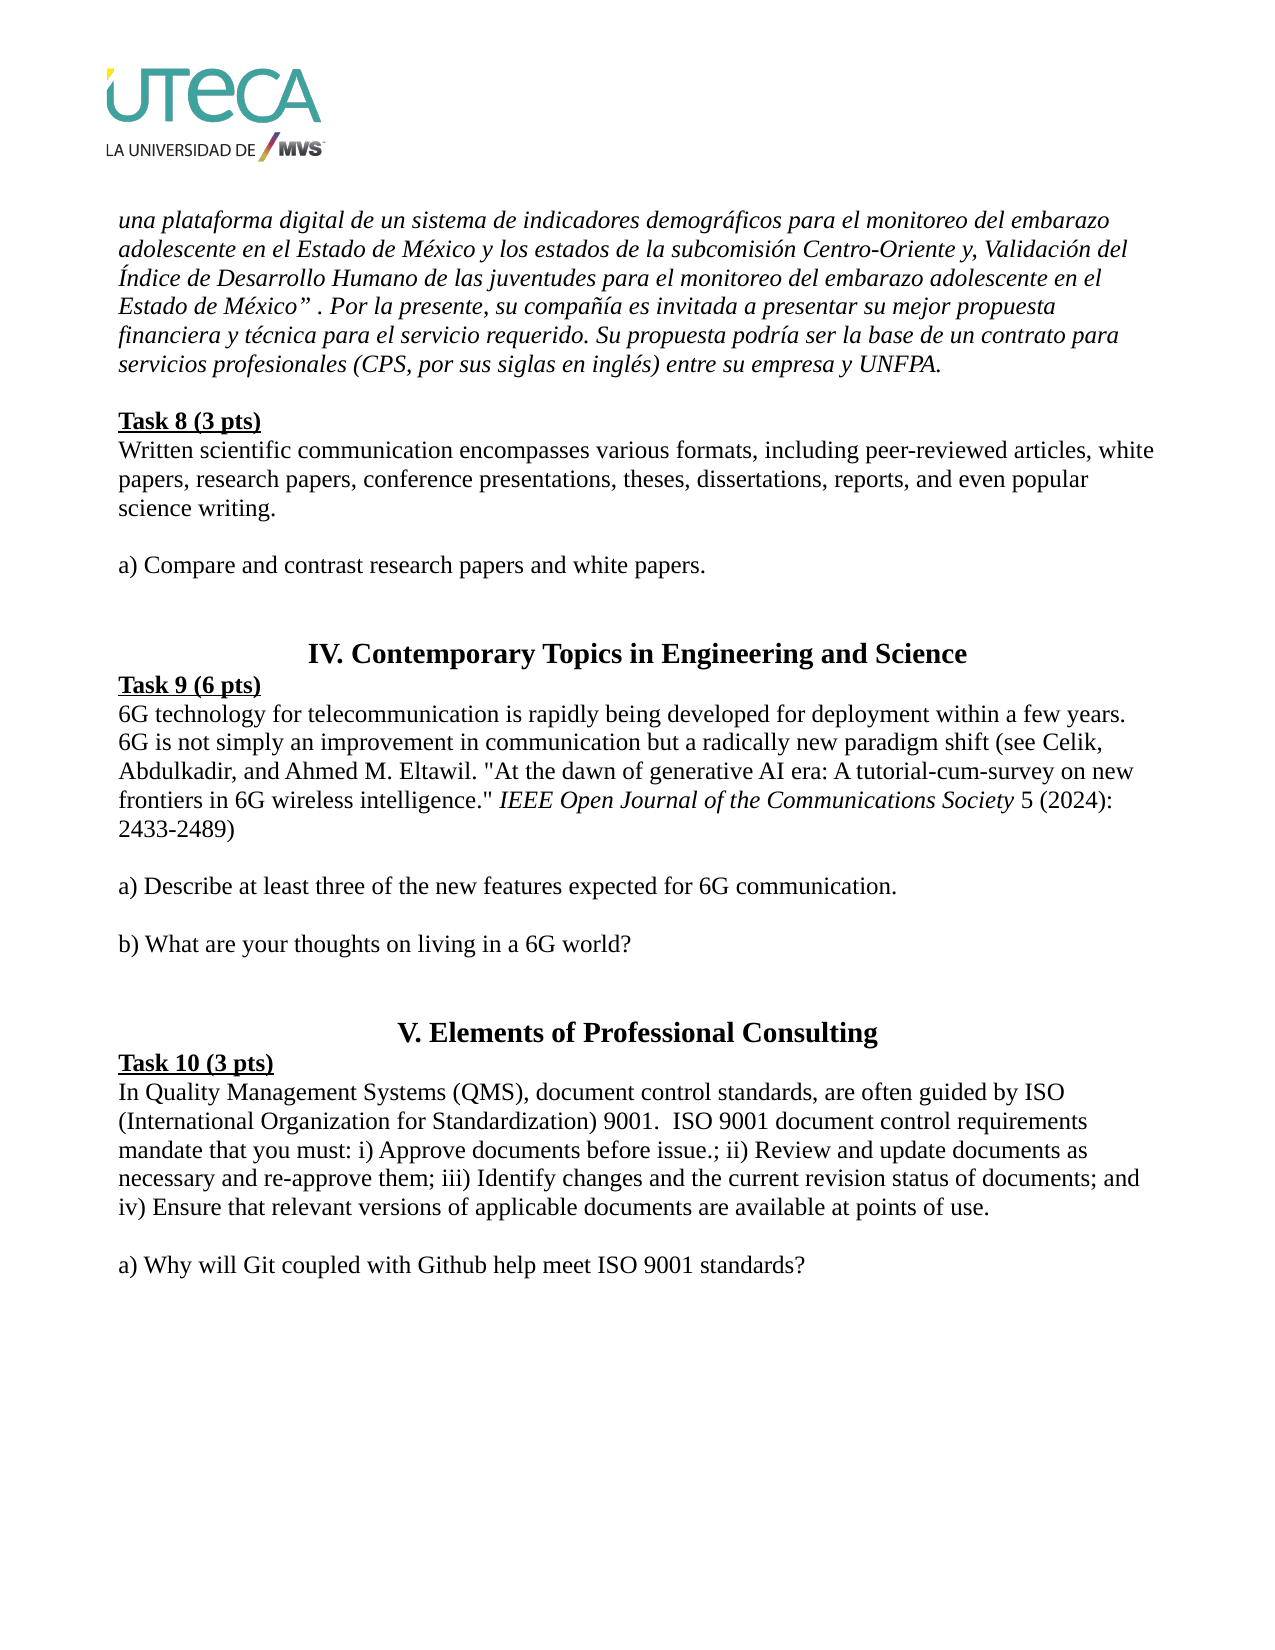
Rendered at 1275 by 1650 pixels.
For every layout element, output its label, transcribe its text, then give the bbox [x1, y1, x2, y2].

text servicios profesionales (CPS, por sus siglas en inglés) entre su empresa y UNFPA. [118, 349, 1157, 378]
text una plataforma digital de un sistema de indicadores demográficos para el monitoreo del embarazo [118, 205, 1157, 234]
text a) Compare and contrast research papers and white papers. [118, 550, 1157, 579]
picture [104, 64, 328, 166]
text In Quality Management Systems (QMS), document control standards, are often guided by ISO (International Organization for Standardization) 9001. ISO 9001 document control requirements mandate that you must: i) Approve documents before issue.; ii) Review and update documents as necessary and re-approve them; iii) Identify changes and the current revision status of documents; and iv) Ensure that relevant versions of applicable documents are available at points of use. [118, 1077, 1157, 1221]
text IV. Contemporary Topics in Engineering and Science [118, 636, 1157, 670]
text Estado de México” . Por la presente, su compañía es invitada a presentar su mejor propuesta [118, 291, 1157, 320]
text Task 10 (3 pts) [118, 1048, 1157, 1077]
text Task 9 (6 pts) [118, 670, 1157, 699]
text a) Describe at least three of the new features expected for 6G communication. [118, 871, 1157, 900]
text b) What are your thoughts on living in a 6G world? [118, 929, 1157, 957]
text adolescente en el Estado de México y los estados de la subcomisión Centro-Oriente y, Validación del [118, 234, 1157, 263]
text Índice de Desarrollo Humano de las juventudes para el monitoreo del embarazo adolescente en el [118, 263, 1157, 291]
text Task 8 (3 pts) [118, 406, 1157, 435]
text a) Why will Git coupled with Github help meet ISO 9001 standards? [118, 1250, 1157, 1278]
text 6G technology for telecommunication is rapidly being developed for deployment within a few years. 6G is not simply an improvement in communication but a radically new paradigm shift (see Celik, Abdulkadir, and Ahmed M. Eltawil. "At the dawn of generative AI era: A tutorial-cum-survey on new frontiers in 6G wireless intelligence." IEEE Open Journal of the Communications Society 5 (2024): 2433-2489) [118, 699, 1157, 842]
text Written scientific communication encompasses various formats, including peer-reviewed articles, white papers, research papers, conference presentations, theses, dissertations, reports, and even popular science writing. [118, 435, 1157, 521]
text V. Elements of Professional Consulting [118, 1015, 1157, 1048]
text financiera y técnica para el servicio requerido. Su propuesta podría ser la base de un contrato para [118, 320, 1157, 349]
